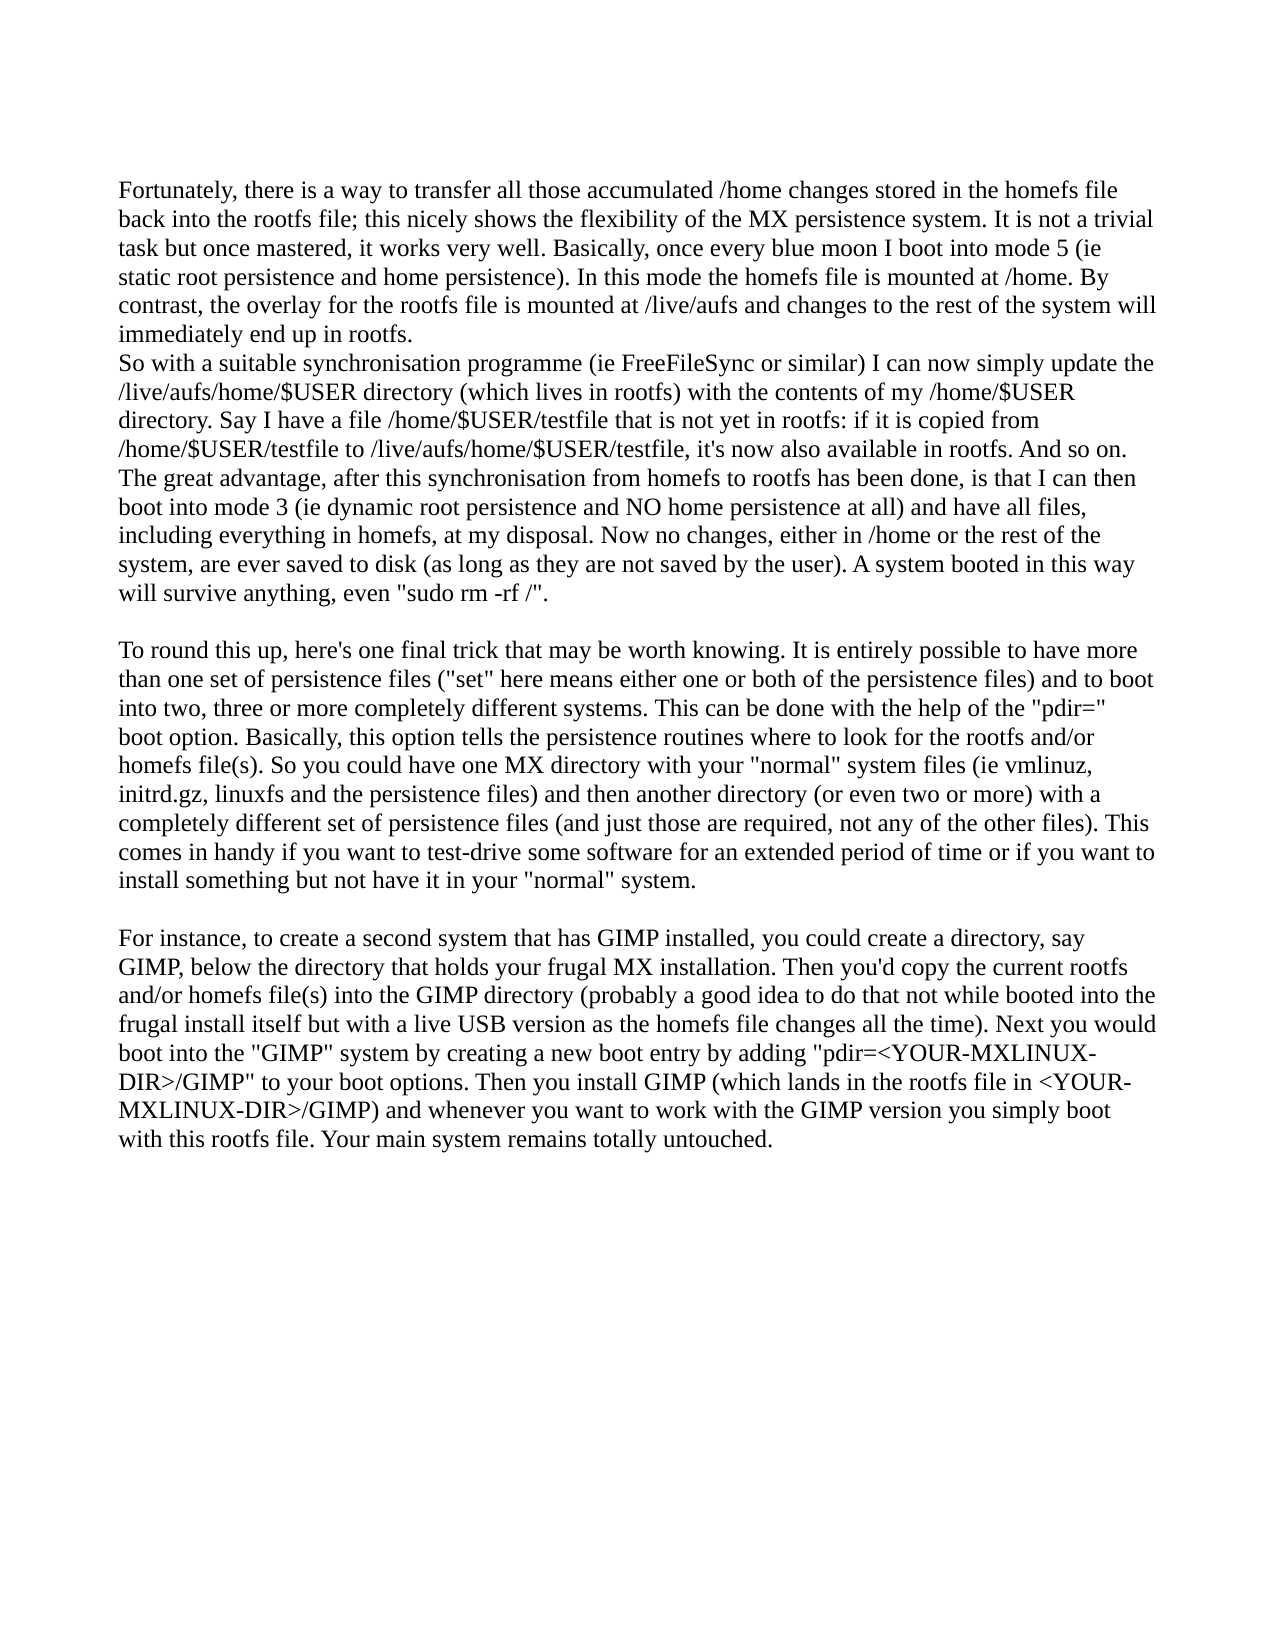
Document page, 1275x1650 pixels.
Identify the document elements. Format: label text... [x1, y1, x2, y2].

text [118, 118, 1157, 176]
text Fortunately, there is a way to transfer all those accumulated /home changes stored in the homefs file back into the rootfs file; this nicely shows the flexibility of the MX persistence system. It is not a trivial task but once mastered, it works very well. Basically, once every blue moon I boot into mode 5 (ie static root persistence and home persistence). In this mode the homefs file is mounted at /home. By contrast, the overlay for the rootfs file is mounted at /live/aufs and changes to the rest of the system will immediately end up in rootfs. So with a suitable synchronisation programme (ie FreeFileSync or similar) I can now simply update the /live/aufs/home/$USER directory (which lives in rootfs) with the contents of my /home/$USER directory. Say I have a file /home/$USER/testfile that is not yet in rootfs: if it is copied from /home/$USER/testfile to /live/aufs/home/$USER/testfile, it's now also available in rootfs. And so on. The great advantage, after this synchronisation from homefs to rootfs has been done, is that I can then boot into mode 3 (ie dynamic root persistence and NO home persistence at all) and have all files, including everything in homefs, at my disposal. Now no changes, either in /home or the rest of the system, are ever saved to disk (as long as they are not saved by the user). A system booted in this way will survive anything, even "sudo rm -rf /". To round this up, here's one final trick that may be worth knowing. It is entirely possible to have more than one set of persistence files ("set" here means either one or both of the persistence files) and to boot into two, three or more completely different systems. This can be done with the help of the "pdir=" boot option. Basically, this option tells the persistence routines where to look for the rootfs and/or homefs file(s). So you could have one MX directory with your "normal" system files (ie vmlinuz, initrd.gz, linuxfs and the persistence files) and then another directory (or even two or more) with a completely different set of persistence files (and just those are required, not any of the other files). This comes in handy if you want to test-drive some software for an extended period of time or if you want to install something but not have it in your "normal" system. For instance, to create a second system that has GIMP installed, you could create a directory, say GIMP, below the directory that holds your frugal MX installation. Then you'd copy the current rootfs and/or homefs file(s) into the GIMP directory (probably a good idea to do that not while booted into the frugal install itself but with a live USB version as the homefs file changes all the time). Next you would boot into the "GIMP" system by creating a new boot entry by adding "pdir=<YOUR-MXLINUX-DIR>/GIMP" to your boot options. Then you install GIMP (which lands in the rootfs file in <YOUR-MXLINUX-DIR>/GIMP) and whenever you want to work with the GIMP version you simply boot with this rootfs file. Your main system remains totally untouched. [118, 176, 1157, 1153]
